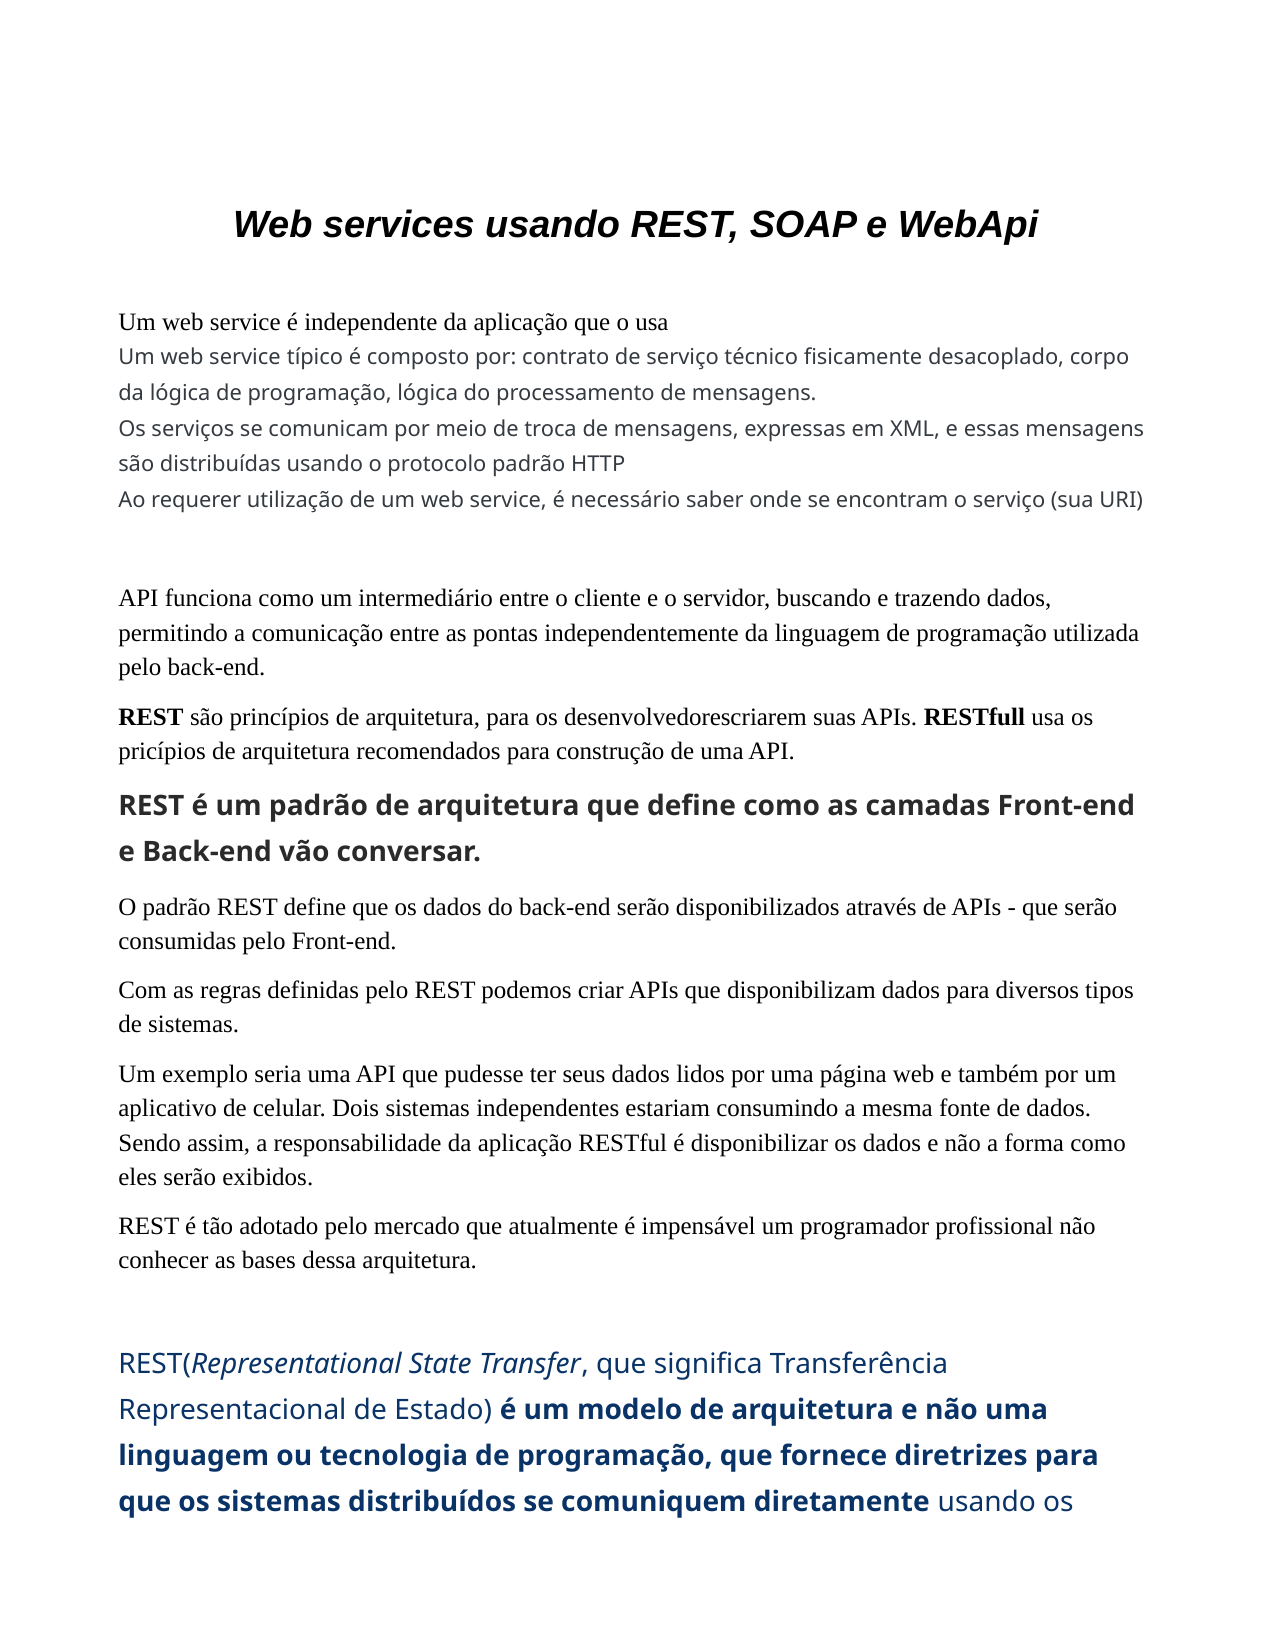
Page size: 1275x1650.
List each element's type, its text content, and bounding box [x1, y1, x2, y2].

text O padrão REST define que os dados do back-end serão disponibilizados através de APIs - que serão consumidas pelo Front-end. [118, 892, 1157, 955]
text Com as regras definidas pelo REST podemos criar APIs que disponibilizam dados para diversos tipos de sistemas. [118, 975, 1157, 1038]
text REST é um padrão de arquitetura que define como as camadas Front-end e Back-end vão conversar. [118, 785, 1157, 869]
subtitle Web services usando REST, SOAP e WebApi [118, 201, 1157, 245]
text API funciona como um intermediário entre o cliente e o servidor, buscando e trazendo dados, permitindo a comunicação entre as pontas independentemente da linguagem de programação utilizada pelo back-end. [118, 583, 1157, 681]
text REST(Representational State Transfer, que significa Transferência Representacional de Estado) é um modelo de arquitetura e não uma linguagem ou tecnologia de programação, que fornece diretrizes para que os sistemas distribuídos se comuniquem diretamente usando os [118, 1344, 1157, 1520]
text REST são princípios de arquitetura, para os desenvolvedorescriarem suas APIs. RESTfull usa os pricípios de arquitetura recomendados para construção de uma API. [118, 702, 1157, 765]
text Um web service é independente da aplicação que o usa Um web service típico é composto por: contrato de serviço técnico fisicamente desacoplado, corpo da lógica de programação, lógica do processamento de mensagens. Os serviços se comunicam por meio de troca de mensagens, expressas em XML, e essas mensagens são distribuídas usando o protocolo padrão HTTP Ao requerer utilização de um web service, é necessário saber onde se encontram o serviço (sua URI) [118, 307, 1157, 514]
text REST é tão adotado pelo mercado que atualmente é impensável um programador profissional não conhecer as bases dessa arquitetura. [118, 1211, 1157, 1274]
text Um exemplo seria uma API que pudesse ter seus dados lidos por uma página web e também por um aplicativo de celular. Dois sistemas independentes estariam consumindo a mesma fonte de dados. Sendo assim, a responsabilidade da aplicação RESTful é disponibilizar os dados e não a forma como eles serão exibidos. [118, 1059, 1157, 1191]
